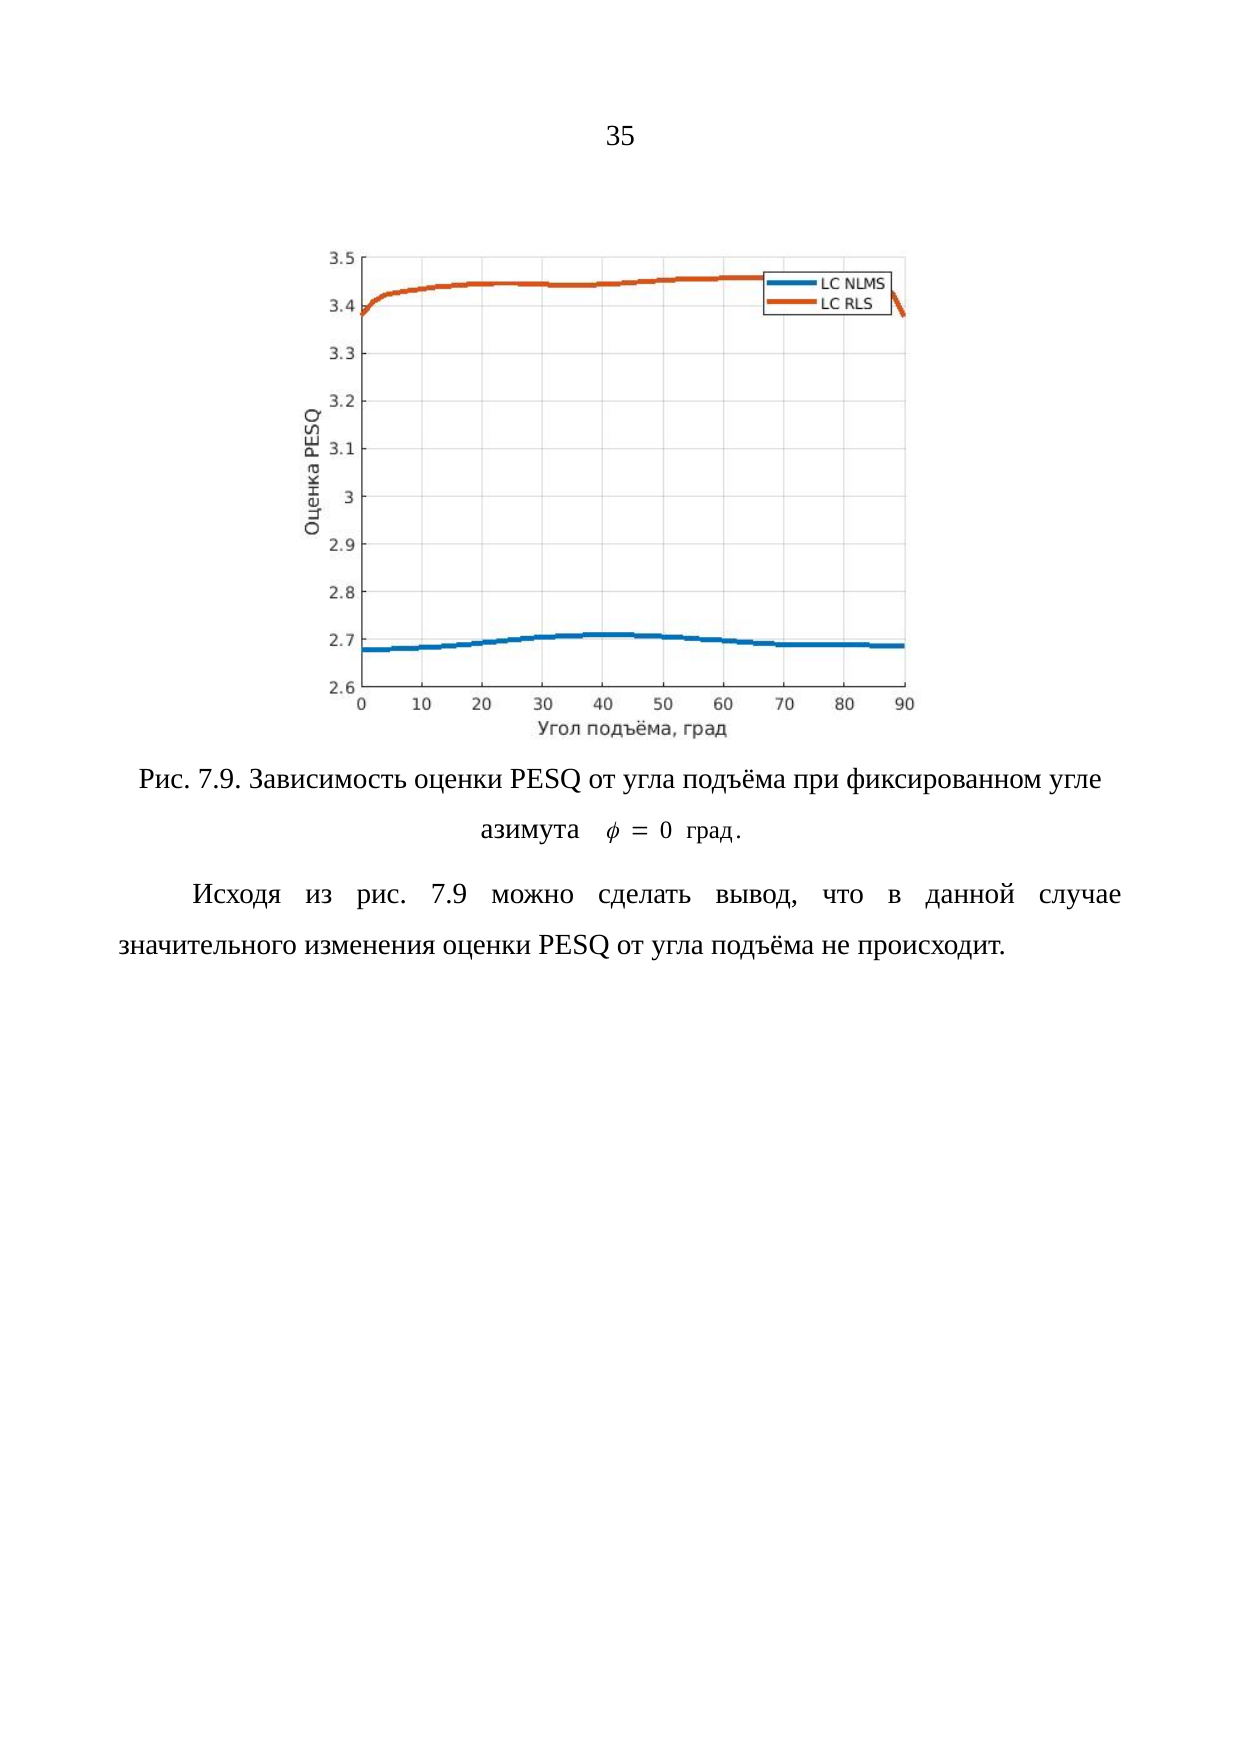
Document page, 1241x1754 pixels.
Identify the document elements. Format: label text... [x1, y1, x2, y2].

picture [270, 219, 970, 745]
text Исходя из рис. 7.9 можно сделать вывод, что в данной случае значительного изменения оценки PESQ от угла подъёма не происходит. [118, 877, 1122, 960]
text Рис. 7.9. Зависимость оценки PESQ от угла подъёма при фиксированном угле азимута [118, 219, 1122, 845]
